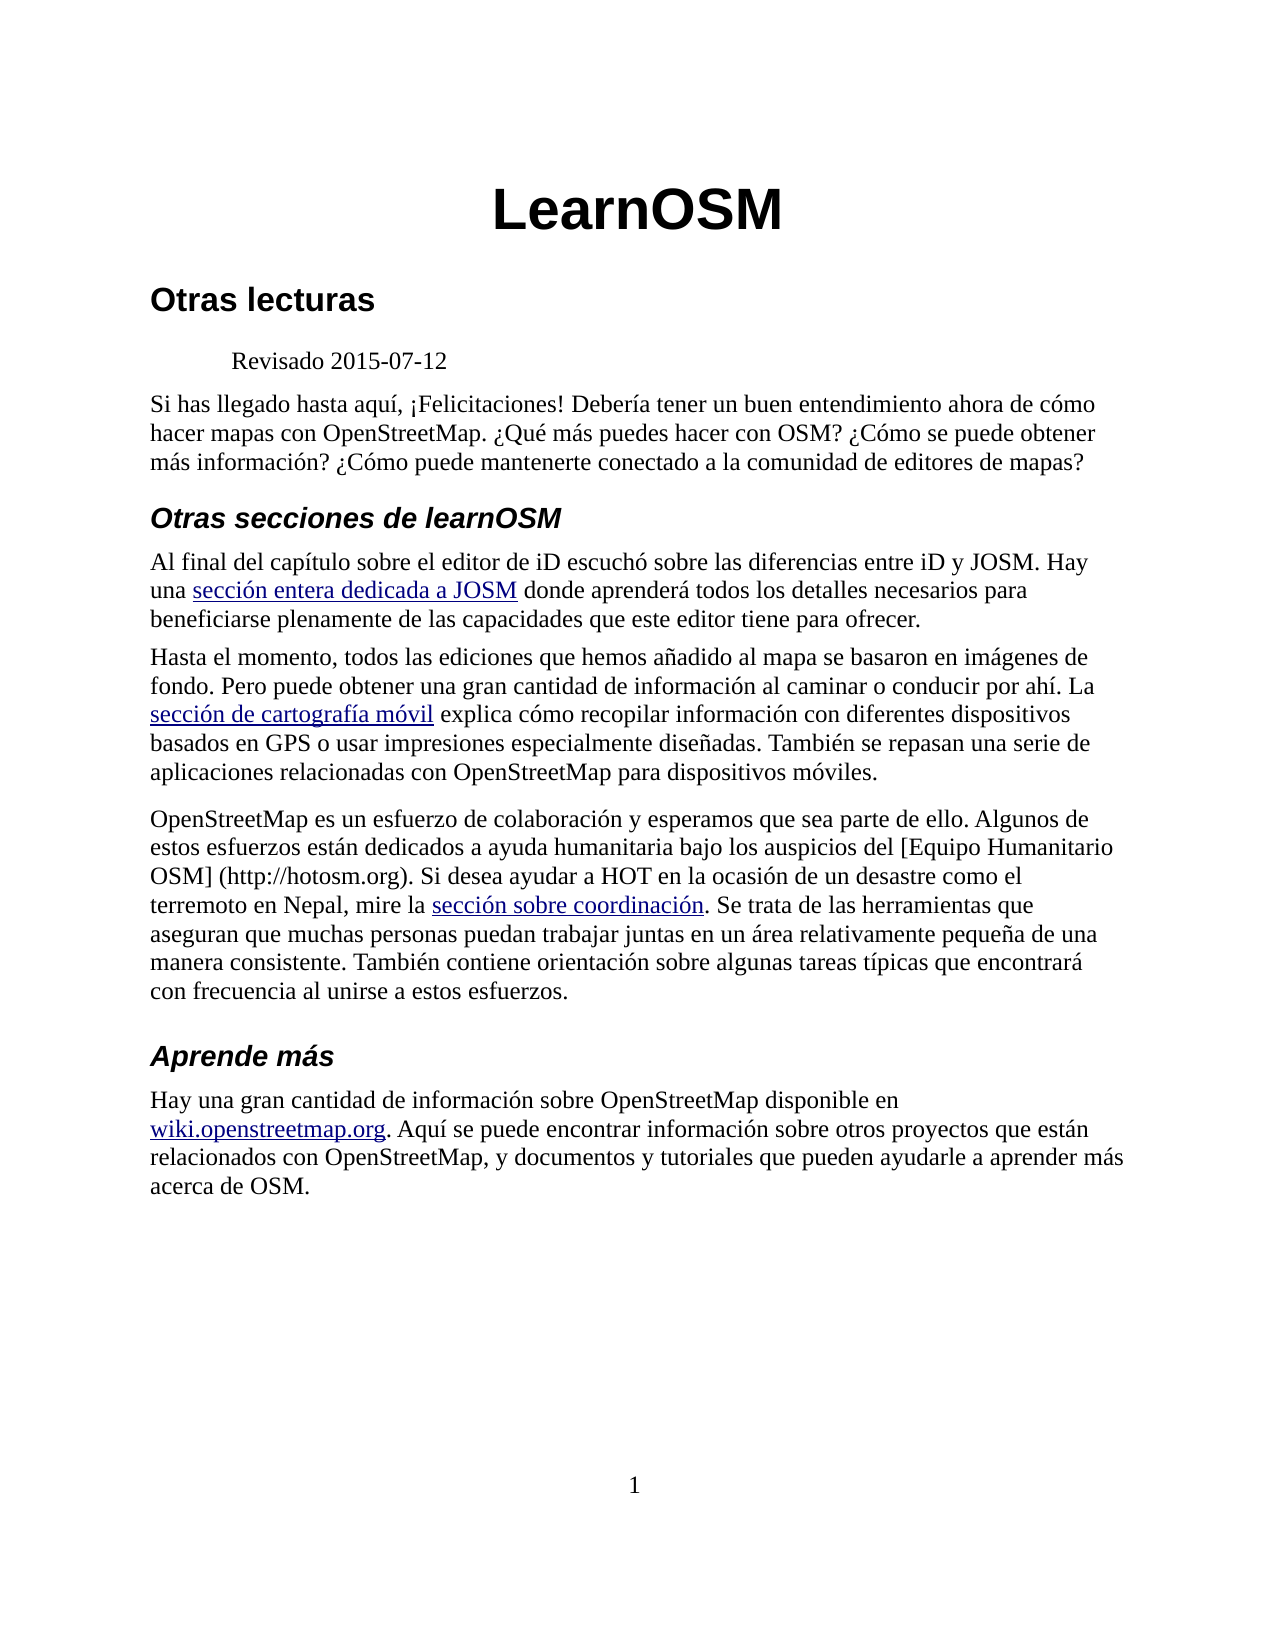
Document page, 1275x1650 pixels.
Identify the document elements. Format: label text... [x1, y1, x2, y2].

subtitle Otras secciones de learnOSM [150, 501, 1125, 534]
subtitle Otras lecturas [150, 279, 1125, 318]
text Hasta el momento, todos las ediciones que hemos añadido al mapa se basaron en imágenes de fondo. Pero puede obtener una gran cantidad de información al caminar o conducir por ahí. La sección de cartografía móvil explica cómo recopilar información con diferentes dispositivos basados ​​en GPS o usar impresiones especialmente diseñadas. También se repasan una serie de aplicaciones relacionadas con OpenStreetMap para dispositivos móviles. [150, 642, 1125, 786]
subtitle Aprende más [150, 1039, 1125, 1072]
text Hay una gran cantidad de información sobre OpenStreetMap disponible en wiki.openstreetmap.org. Aquí se puede encontrar información sobre otros proyectos que están relacionados con OpenStreetMap, y documentos y tutoriales que pueden ayudarle a aprender más acerca de OSM. [150, 1085, 1125, 1200]
text Al final del capítulo sobre el editor de iD escuchó sobre las diferencias entre iD y JOSM. Hay una sección entera dedicada a JOSM donde aprenderá todos los detalles necesarios para beneficiarse plenamente de las capacidades que este editor tiene para ofrecer. [150, 547, 1125, 633]
text Revisado 2015-07-12 [225, 346, 1125, 374]
text Si has llegado hasta aquí, ¡Felicitaciones! Debería tener un buen entendimiento ahora de cómo hacer mapas con OpenStreetMap. ¿Qué más puedes hacer con OSM? ¿Cómo se puede obtener más información? ¿Cómo puede mantenerte conectado a la comunidad de editores de mapas? [150, 389, 1125, 476]
text OpenStreetMap es un esfuerzo de colaboración y esperamos que sea parte de ello. Algunos de estos esfuerzos están dedicados a ayuda humanitaria bajo los auspicios del [Equipo Humanitario OSM] (http://hotosm.org). Si desea ayudar a HOT en la ocasión de un desastre como el terremoto en Nepal, mire la sección sobre coordinación. Se trata de las herramientas que aseguran que muchas personas puedan trabajar juntas en un área relativamente pequeña de una manera consistente. También contiene orientación sobre algunas tareas típicas que encontrará con frecuencia al unirse a estos esfuerzos. [150, 804, 1125, 1005]
title LearnOSM [150, 175, 1125, 242]
